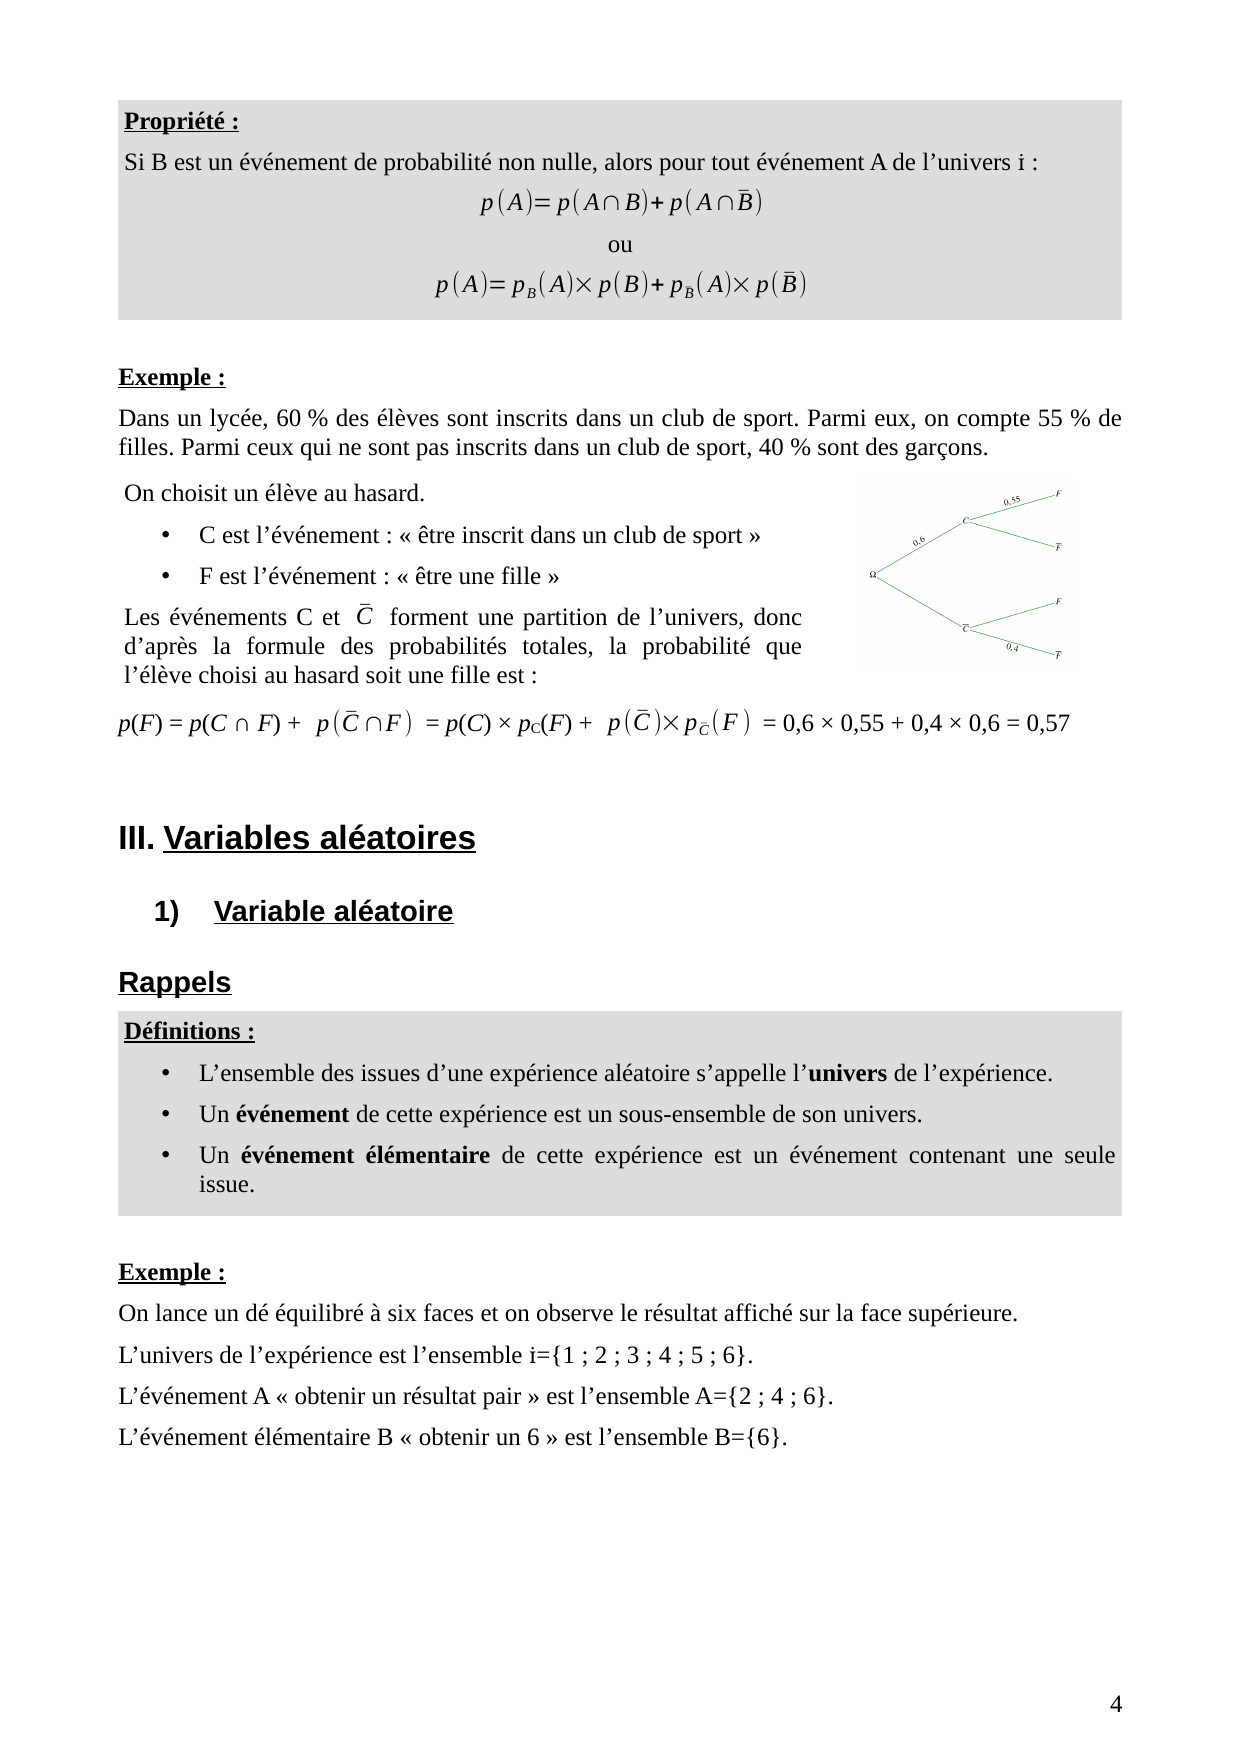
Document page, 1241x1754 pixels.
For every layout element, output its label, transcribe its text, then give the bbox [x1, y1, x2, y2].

subtitle Variable aléatoire [153, 894, 1122, 927]
text Dans un lycée, 60 % des élèves sont inscrits dans un club de sport. Parmi eux, on compte 55 % de filles. Parmi ceux qui ne sont pas inscrits dans un club de sport, 40 % sont des garçons. [118, 403, 1122, 460]
subtitle Rappels [118, 965, 1122, 998]
text Exemple : [118, 362, 1122, 390]
text L’événement A « obtenir un résultat pair » est l’ensemble A={2 ; 4 ; 6}. [118, 1381, 1122, 1410]
table_header On choisit un élève au hasard. C est l’événement : « être inscrit dans un club de sport » F est l’événement : « être une fille » Les événements C et forment une partition de l’univers, donc d’après la formule des probabilités totales, la probabilité que l’élève choisi au hasard soit une fille est : [118, 473, 809, 707]
text On lance un dé équilibré à six faces et on observe le résultat affiché sur la face supérieure. [118, 1298, 1122, 1327]
table_header Propriété : Si B est un événement de probabilité non nulle, alors pour tout événement A de l’univers  : ou [118, 100, 1122, 320]
subtitle Variables aléatoires [118, 817, 1122, 856]
text p(F) = p(C ∩ F) + = p(C) × pC(F) + = 0,6 × 0,55 + 0,4 × 0,6 = 0,57 [118, 707, 1122, 739]
text L’univers de l’expérience est l’ensemble ={1 ; 2 ; 3 ; 4 ; 5 ; 6}. [118, 1340, 1122, 1368]
table_header [809, 479, 1123, 707]
table_header [809, 473, 1123, 478]
text Exemple : [118, 1257, 1122, 1286]
table_header Définitions : L’ensemble des issues d’une expérience aléatoire s’appelle l’univers de l’expérience. Un événement de cette expérience est un sous-ensemble de son univers. Un événement élémentaire de cette expérience est un événement contenant une seule issue. [118, 1011, 1122, 1216]
text L’événement élémentaire B « obtenir un 6 » est l’ensemble B={6}. [118, 1422, 1122, 1451]
picture [854, 478, 1077, 672]
